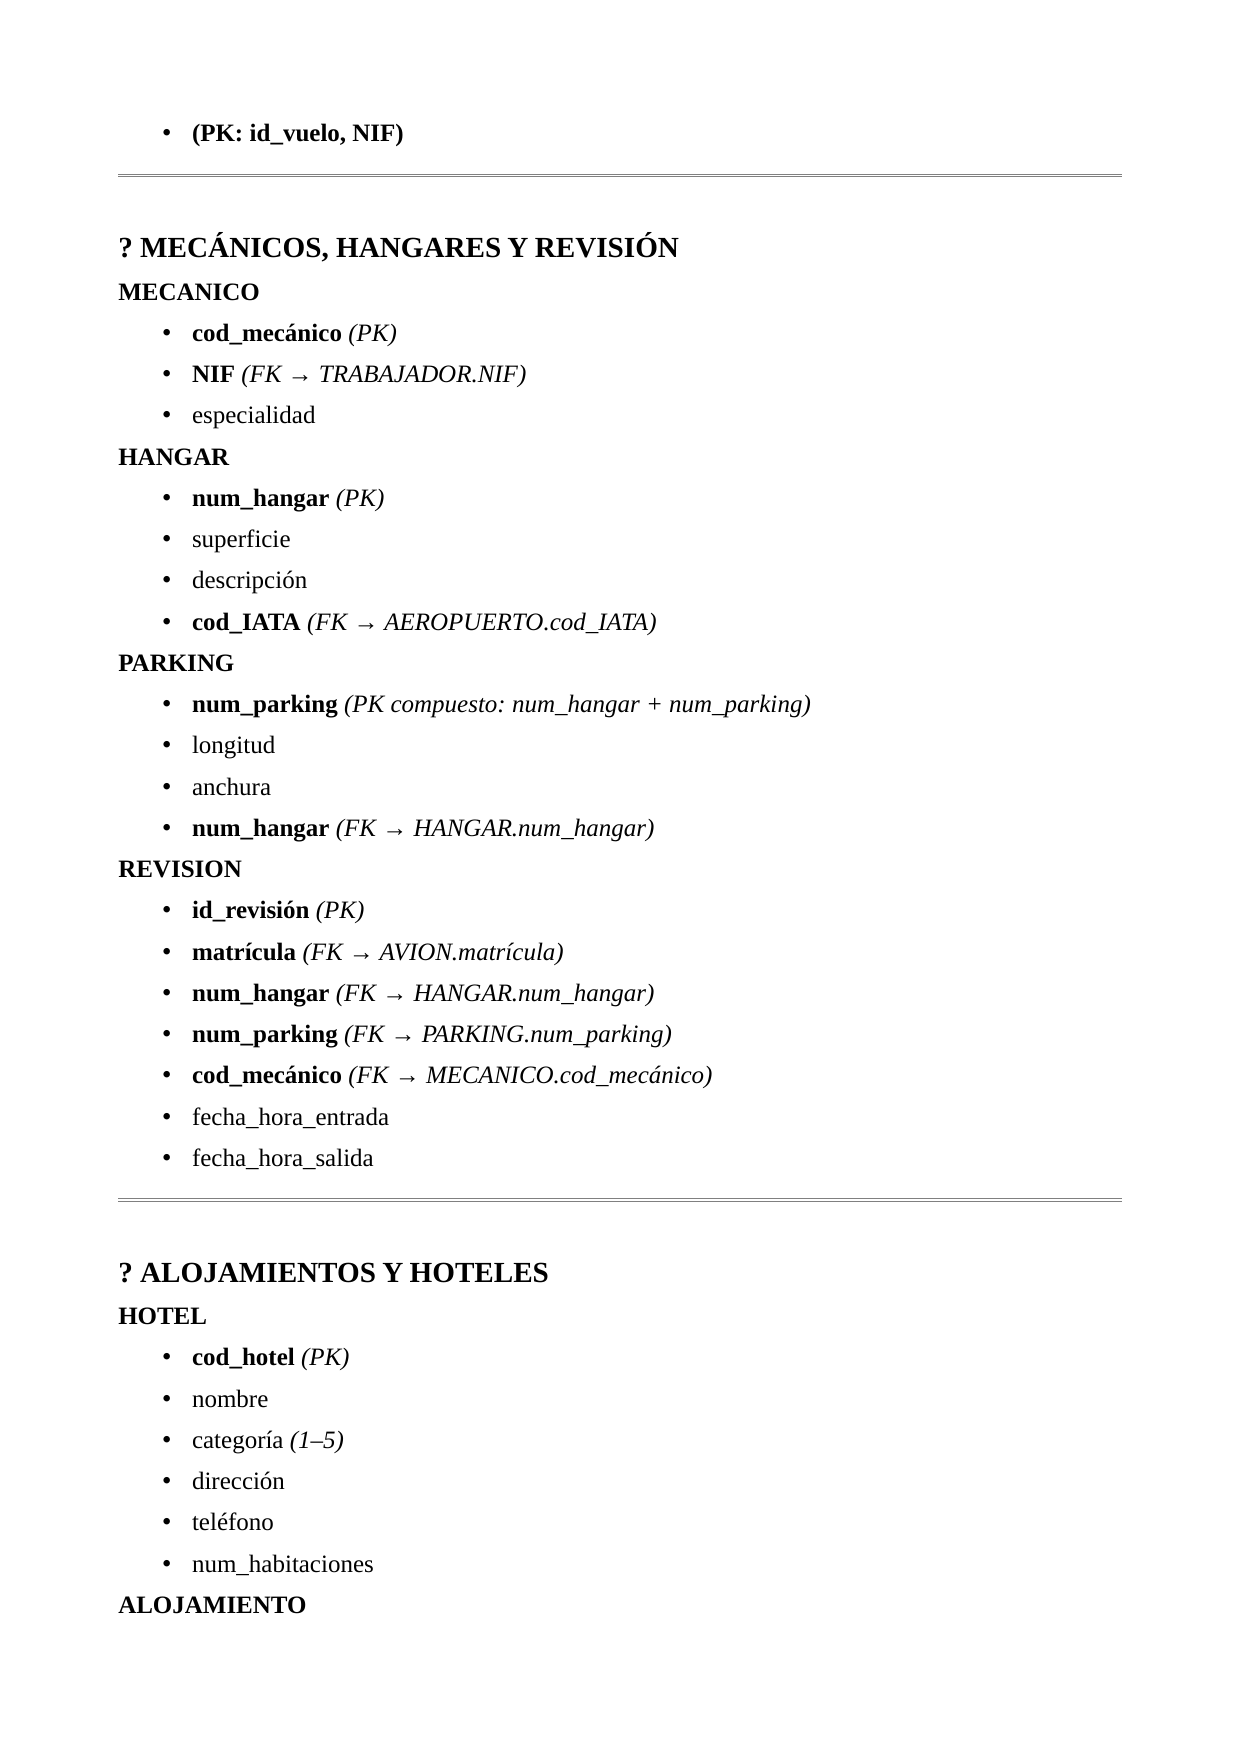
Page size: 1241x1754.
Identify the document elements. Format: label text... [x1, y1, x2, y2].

list longitud [162, 730, 1122, 759]
list superficie [162, 524, 1122, 553]
list especialidad [162, 400, 1122, 429]
list num_parking (FK → PARKING.num_parking) [162, 1019, 1122, 1048]
text MECANICO [118, 277, 1122, 305]
list anchura [162, 772, 1122, 800]
list fecha_hora_entrada [162, 1102, 1122, 1130]
text REVISION [118, 854, 1122, 883]
text HOTEL [118, 1301, 1122, 1330]
text ALOJAMIENTO [118, 1590, 1122, 1619]
list cod_hotel (PK) [162, 1342, 1122, 1371]
list descripción [162, 565, 1122, 594]
list fecha_hora_salida [162, 1143, 1122, 1172]
list num_habitaciones [162, 1549, 1122, 1577]
list nombre [162, 1384, 1122, 1412]
list num_hangar (FK → HANGAR.num_hangar) [162, 813, 1122, 842]
list (PK: id_vuelo, NIF) [162, 118, 1122, 147]
list NIF (FK → TRABAJADOR.NIF) [162, 359, 1122, 388]
list teléfono [162, 1507, 1122, 1536]
list num_hangar (FK → HANGAR.num_hangar) [162, 978, 1122, 1007]
subtitle ? ALOJAMIENTOS Y HOTELES [118, 1255, 1122, 1289]
list categoría (1–5) [162, 1425, 1122, 1454]
text HANGAR [118, 442, 1122, 470]
list num_parking (PK compuesto: num_hangar + num_parking) [162, 689, 1122, 718]
list cod_IATA (FK → AEROPUERTO.cod_IATA) [162, 607, 1122, 635]
list id_revisión (PK) [162, 895, 1122, 924]
subtitle ? MECÁNICOS, HANGARES Y REVISIÓN [118, 231, 1122, 264]
text PARKING [118, 648, 1122, 677]
list dirección [162, 1466, 1122, 1495]
list matrícula (FK → AVION.matrícula) [162, 937, 1122, 965]
list cod_mecánico (FK → MECANICO.cod_mecánico) [162, 1060, 1122, 1089]
list cod_mecánico (PK) [162, 318, 1122, 347]
list num_hangar (PK) [162, 483, 1122, 512]
